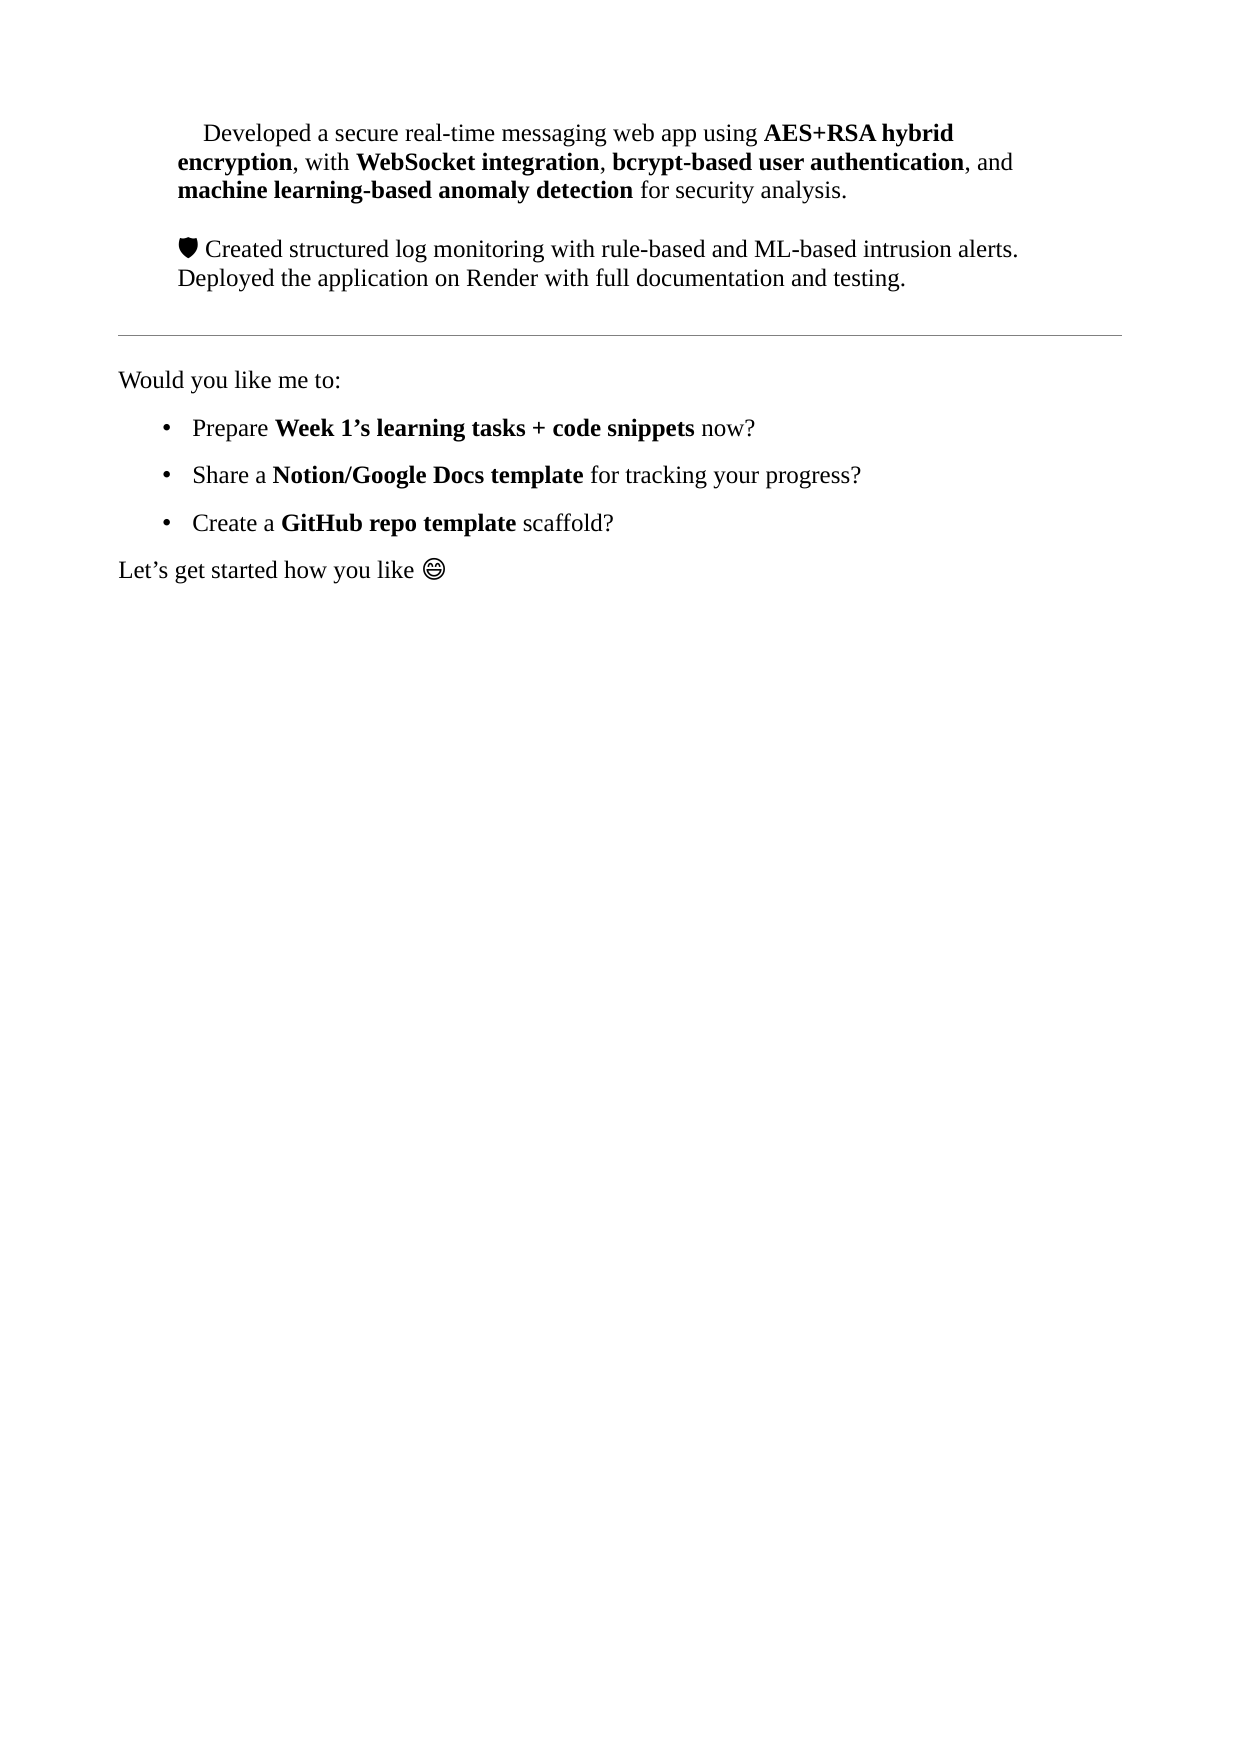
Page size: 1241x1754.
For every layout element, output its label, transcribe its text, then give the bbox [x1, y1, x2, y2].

text Would you like me to: [118, 365, 1122, 394]
list Prepare Week 1’s learning tasks + code snippets now? [162, 413, 1122, 441]
list Create a GitHub repo template scaffold? [162, 508, 1122, 537]
text 🛡️ Created structured log monitoring with rule-based and ML-based intrusion alerts. Deployed the application on Render with full documentation and testing. [177, 234, 1063, 291]
list Share a Notion/Google Docs template for tracking your progress? [162, 460, 1122, 489]
text 🔐 Developed a secure real-time messaging web app using AES+RSA hybrid encryption, with WebSocket integration, bcrypt-based user authentication, and machine learning-based anomaly detection for security analysis. [177, 118, 1063, 204]
text Let’s get started how you like 😄 [118, 556, 1122, 584]
